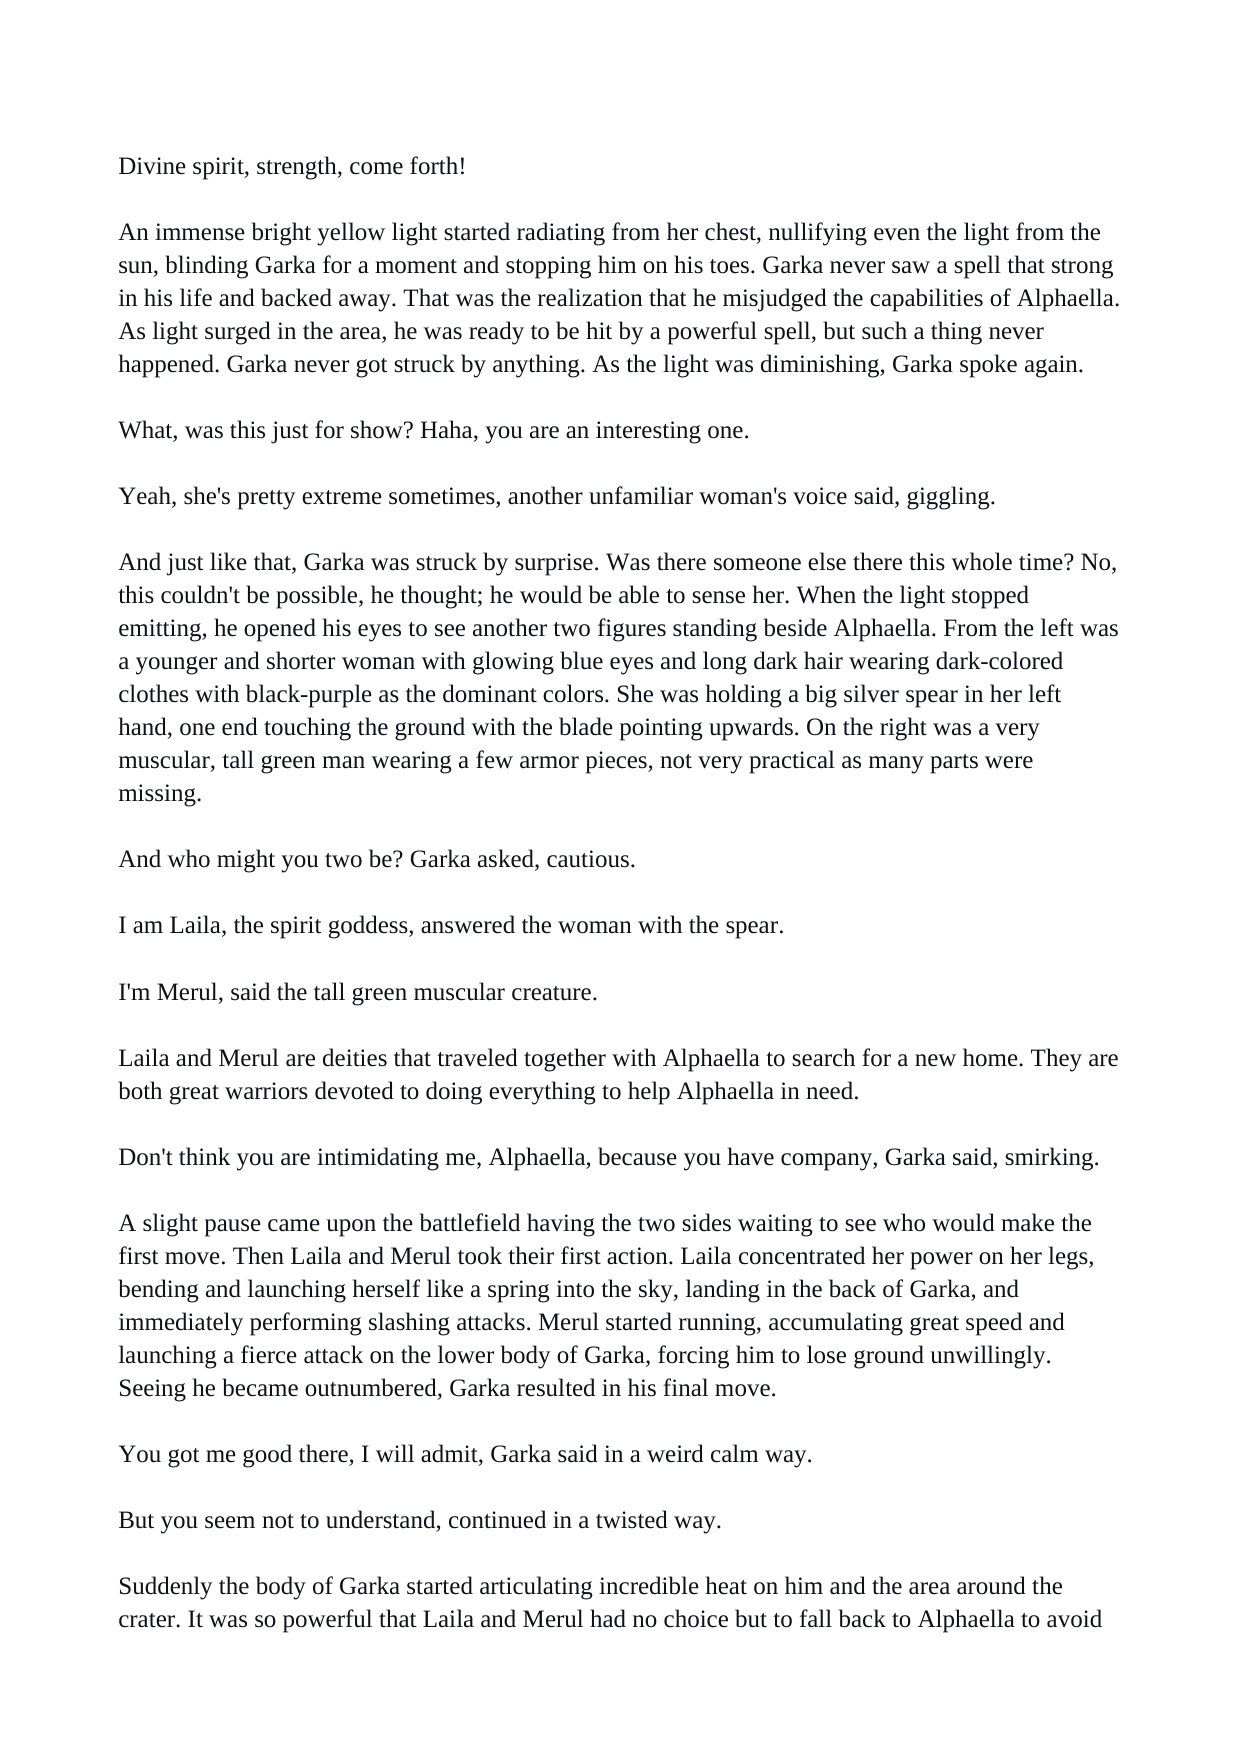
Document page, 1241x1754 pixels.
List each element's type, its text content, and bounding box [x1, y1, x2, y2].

text And just like that, Garka was struck by surprise. Was there someone else there this whole time? No, this couldn't be possible, he thought; he would be able to sense her. When the light stopped emitting, he opened his eyes to see another two figures standing beside Alphaella. From the left was a younger and shorter woman with glowing blue eyes and long dark hair wearing dark-colored clothes with black-purple as the dominant colors. She was holding a big silver spear in her left hand, one end touching the ground with the blade pointing upwards. On the right was a very muscular, tall green man wearing a few armor pieces, not very practical as many parts were missing. [118, 547, 1122, 807]
text But you seem not to understand, continued in a twisted way. [118, 1505, 1122, 1534]
text Yeah, she's pretty extreme sometimes, another unfamiliar woman's voice said, giggling. [118, 481, 1122, 510]
text I'm Merul, said the tall green muscular creature. [118, 977, 1122, 1005]
text Divine spirit, strength, come forth! [118, 151, 1122, 180]
text A slight pause came upon the battlefield having the two sides waiting to see who would make the first move. Then Laila and Merul took their first action. Laila concentrated her power on her legs, bending and launching herself like a spring into the sky, landing in the back of Garka, and immediately performing slashing attacks. Merul started running, accumulating great speed and launching a fierce attack on the lower body of Garka, forcing him to lose ground unwillingly. Seeing he became outnumbered, Garka resulted in his final move. [118, 1208, 1122, 1402]
text An immense bright yellow light started radiating from her chest, nullifying even the light from the sun, blinding Garka for a moment and stopping him on his toes. Garka never saw a spell that strong in his life and backed away. That was the realization that he misjudged the capabilities of Alphaella. As light surged in the area, he was ready to be hit by a powerful spell, but such a thing never happened. Garka never got struck by anything. As the light was diminishing, Garka spoke again. [118, 217, 1122, 378]
text I am Laila, the spirit goddess, answered the woman with the spear. [118, 911, 1122, 939]
text You got me good there, I will admit, Garka said in a weird calm way. [118, 1439, 1122, 1468]
text What, was this just for show? Haha, you are an interesting one. [118, 415, 1122, 444]
text Don't think you are intimidating me, Alphaella, because you have company, Garka said, smirking. [118, 1142, 1122, 1171]
text And who might you two be? Garka asked, cautious. [118, 844, 1122, 873]
text Suddenly the body of Garka started articulating incredible heat on him and the area around the crater. It was so powerful that Laila and Merul had no choice but to fall back to Alphaella to avoid [118, 1571, 1122, 1633]
text Laila and Merul are deities that traveled together with Alphaella to search for a new home. They are both great warriors devoted to doing everything to help Alphaella in need. [118, 1043, 1122, 1104]
